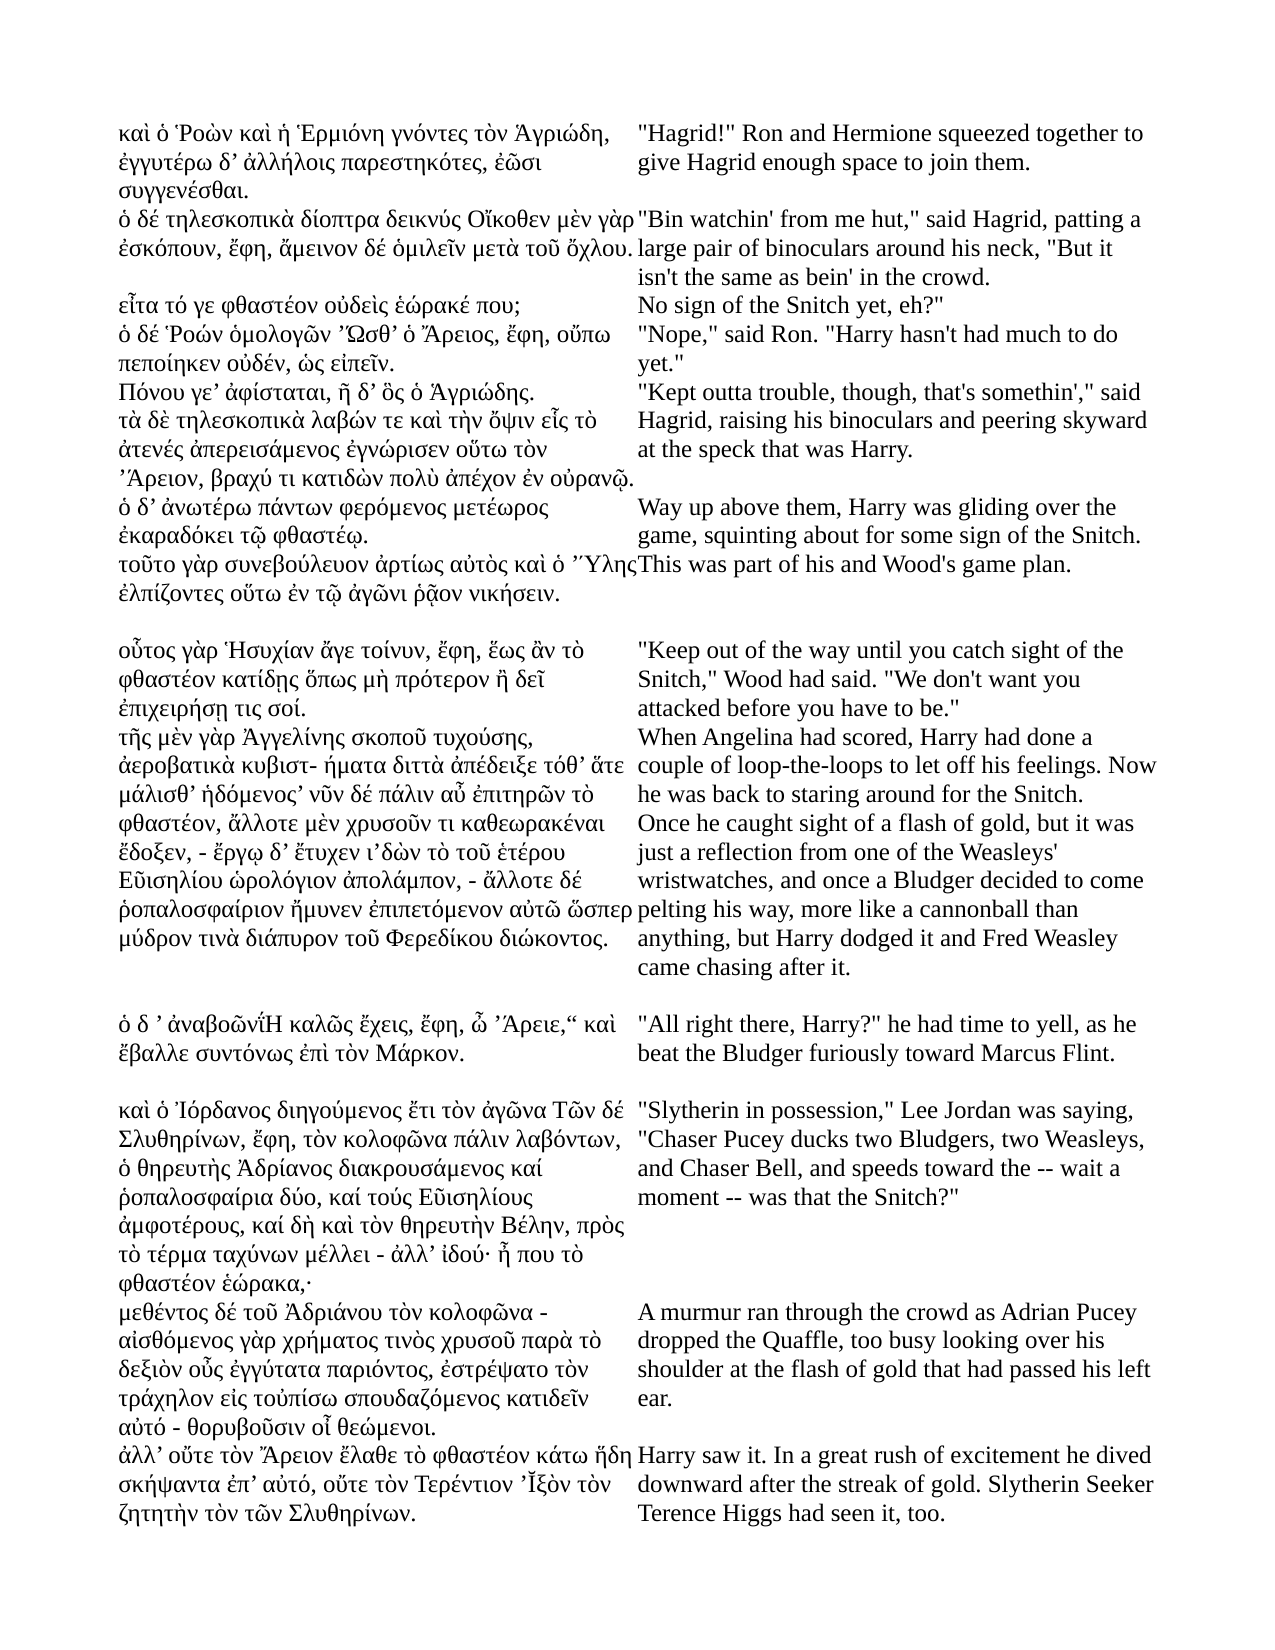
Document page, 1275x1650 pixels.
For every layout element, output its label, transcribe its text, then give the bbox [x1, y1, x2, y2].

table_cell καὶ ὁ Ἰόρδανος διηγούμενος ἔτι τὸν ἀγῶνα Τῶν δέ Σλυθηρίνων, ἔφη, τὸν κολοφῶνα πάλιν λαβόντων, ὁ θηρευτὴς Ἀδρίανος διακρουσάμενος καί ῥοπαλοσφαίρια δύο, καί τούς Εῦισηλίους ἀμφοτέρους, καί δὴ καὶ τὸν θηρευτὴν Βέλην, πρὸς τὸ τέρμα ταχύνων μέλλει - ἀλλ’ ἰδού· ἦ που τὸ φθαστέον ἑώρακα,· [118, 1096, 637, 1297]
table_cell καὶ ὁ Ῥοὼν καὶ ἡ Ἑρμιόνη γνόντες τὸν Ἁγριώδη, ἐγγυτέρω δ’ ἀλλήλοις παρεστηκότες, ἐῶσι συγγενέσθαι. [118, 118, 637, 204]
table_cell "Nope," said Ron. "Harry hasn't had much to do yet." [637, 319, 1157, 377]
table_cell ὁ δ ’ ἀναβοῶνΐΗ καλῶς ἔχεις, ἔφη, ὦ ’Άρειε,“ καὶ ἔβαλλε συντόνως ἐπὶ τὸν Μάρκον. [118, 1009, 637, 1096]
table_cell This was part of his and Wood's game plan. [637, 549, 1157, 636]
table_cell εἶτα τό γε φθαστέον οὐδεὶς ἑώρακέ που; [118, 291, 637, 319]
table_cell Harry saw it. In a great rush of excitement he dived downward after the streak of gold. Slytherin Seeker Terence Higgs had seen it, too. [637, 1441, 1157, 1527]
table_cell οὗτος γὰρ Ἡσυχίαν ἄγε τοίνυν, ἔφη, ἕως ἂν τὸ φθαστέον κατίδῃς ὅπως μὴ πρότερον ἢ δεῖ ἐπιχειρήσῃ τις σοί. [118, 636, 637, 722]
table_cell "Slytherin in possession," Lee Jordan was saying, "Chaser Pucey ducks two Bludgers, two Weasleys, and Chaser Bell, and speeds toward the -- wait a moment -- was that the Snitch?" [637, 1096, 1157, 1297]
table_cell "Bin watchin' from me hut," said Hagrid, patting a large pair of binoculars around his neck, "But it isn't the same as bein' in the crowd. [637, 204, 1157, 291]
table_cell ὁ δέ Ῥοών ὁμολογῶν ’Ώσθ’ ὁ Ἄρειος, ἔφη, οὔπω πεποίηκεν οὐδέν, ὡς εἰπεῖν. [118, 319, 637, 377]
table_cell "All right there, Harry?" he had time to yell, as he beat the Bludger furiously toward Marcus Flint. [637, 1009, 1157, 1096]
table_cell When Angelina had scored, Harry had done a couple of loop-the-loops to let off his feelings. Now he was back to staring around for the Snitch. Once he caught sight of a flash of gold, but it was just a reflection from one of the Weasleys' wristwatches, and once a Bludger decided to come pelting his way, more like a cannonball than anything, but Harry dodged it and Fred Weasley came chasing after it. [637, 722, 1157, 1009]
table_cell ἀλλ’ οὔτε τὸν Ἄρειον ἔλαθε τὸ φθαστέον κάτω ἥδη σκήψαντα ἐπ’ αὐτό, οὔτε τὸν Τερέντιον ’Ῐξὸν τὸν ζητητὴν τὸν τῶν Σλυθηρίνων. [118, 1441, 637, 1527]
table_cell "Keep out of the way until you catch sight of the Snitch," Wood had said. "We don't want you attacked before you have to be." [637, 636, 1157, 722]
table_cell Πόνου γε’ ἀφίσταται, ῆ δ’ ὃς ὁ Ἁγριώδης. τὰ δὲ τηλεσκοπικὰ λαβών τε καὶ τὴν ὄψιν εἷς τὸ ἀτενές ἀπερεισάμενος ἐγνώρισεν οὕτω τὸν ’Άρειον, βραχύ τι κατιδὼν πολὺ ἀπέχον ἐν οὐρανῷ. [118, 377, 637, 492]
table_cell τοῦτο γὰρ συνεβούλευον ἀρτίως αὐτὸς καὶ ὁ ’Ύλης ἐλπίζοντες οὕτω ἐν τῷ ἀγῶνι ῥᾷον νικήσειν. [118, 549, 637, 636]
table_cell ὁ δέ τηλεσκοπικὰ δίοπτρα δεικνύς Οἴκοθεν μὲν γὰρ ἐσκόπουν, ἔφη, ἄμεινον δέ ὁμιλεῖν μετὰ τοῦ ὄχλου. [118, 204, 637, 291]
table_cell A murmur ran through the crowd as Adrian Pucey dropped the Quaffle, too busy looking over his shoulder at the flash of gold that had passed his left ear. [637, 1297, 1157, 1441]
table_cell ὁ δ’ ἀνωτέρω πάντων φερόμενος μετέωρος ἐκαραδόκει τῷ φθαστέῳ. [118, 492, 637, 549]
table_cell "Hagrid!" Ron and Hermione squeezed together to give Hagrid enough space to join them. [637, 118, 1157, 204]
table_cell "Kept outta trouble, though, that's somethin'," said Hagrid, raising his binoculars and peering skyward at the speck that was Harry. [637, 377, 1157, 492]
table_cell μεθέντος δέ τοῦ Ἀδριάνου τὸν κολοφῶνα - αἰσθόμενος γὰρ χρήματος τινὸς χρυσοῦ παρὰ τὸ δεξιὸν οὖς ἐγγύτατα παριόντος, ἐστρέψατο τὸν τράχηλον εἰς τοὐπίσω σπουδαζόμενος κατιδεῖν αὐτό - θορυβοῦσιν οἶ θεώμενοι. [118, 1297, 637, 1441]
table_cell No sign of the Snitch yet, eh?" [637, 291, 1157, 319]
table_cell Way up above them, Harry was gliding over the game, squinting about for some sign of the Snitch. [637, 492, 1157, 549]
table_cell τῆς μὲν γὰρ Ἀγγελίνης σκοποῦ τυχούσης, ἀεροβατικὰ κυβιστ- ήματα διττὰ ἀπέδειξε τόθ’ ἅτε μάλισθ’ ἡδόμενος’ νῦν δέ πάλιν αὖ ἐπιτηρῶν τὸ φθαστέον, ἄλλοτε μὲν χρυσοῦν τι καθεωρακέναι ἔδοξεν, - ἔργῳ δ’ ἔτυχεν ι’δὼν τὸ τοῦ ἑτέρου Εῦισηλίου ὡρολόγιον ἀπολάμπον, - ἄλλοτε δέ ῥοπαλοσφαίριον ἤμυνεν ἐπιπετόμενον αὐτῶ ὥσπερ μύδρον τινὰ διάπυρον τοῦ Φερεδίκου διώκοντος. [118, 722, 637, 1009]
